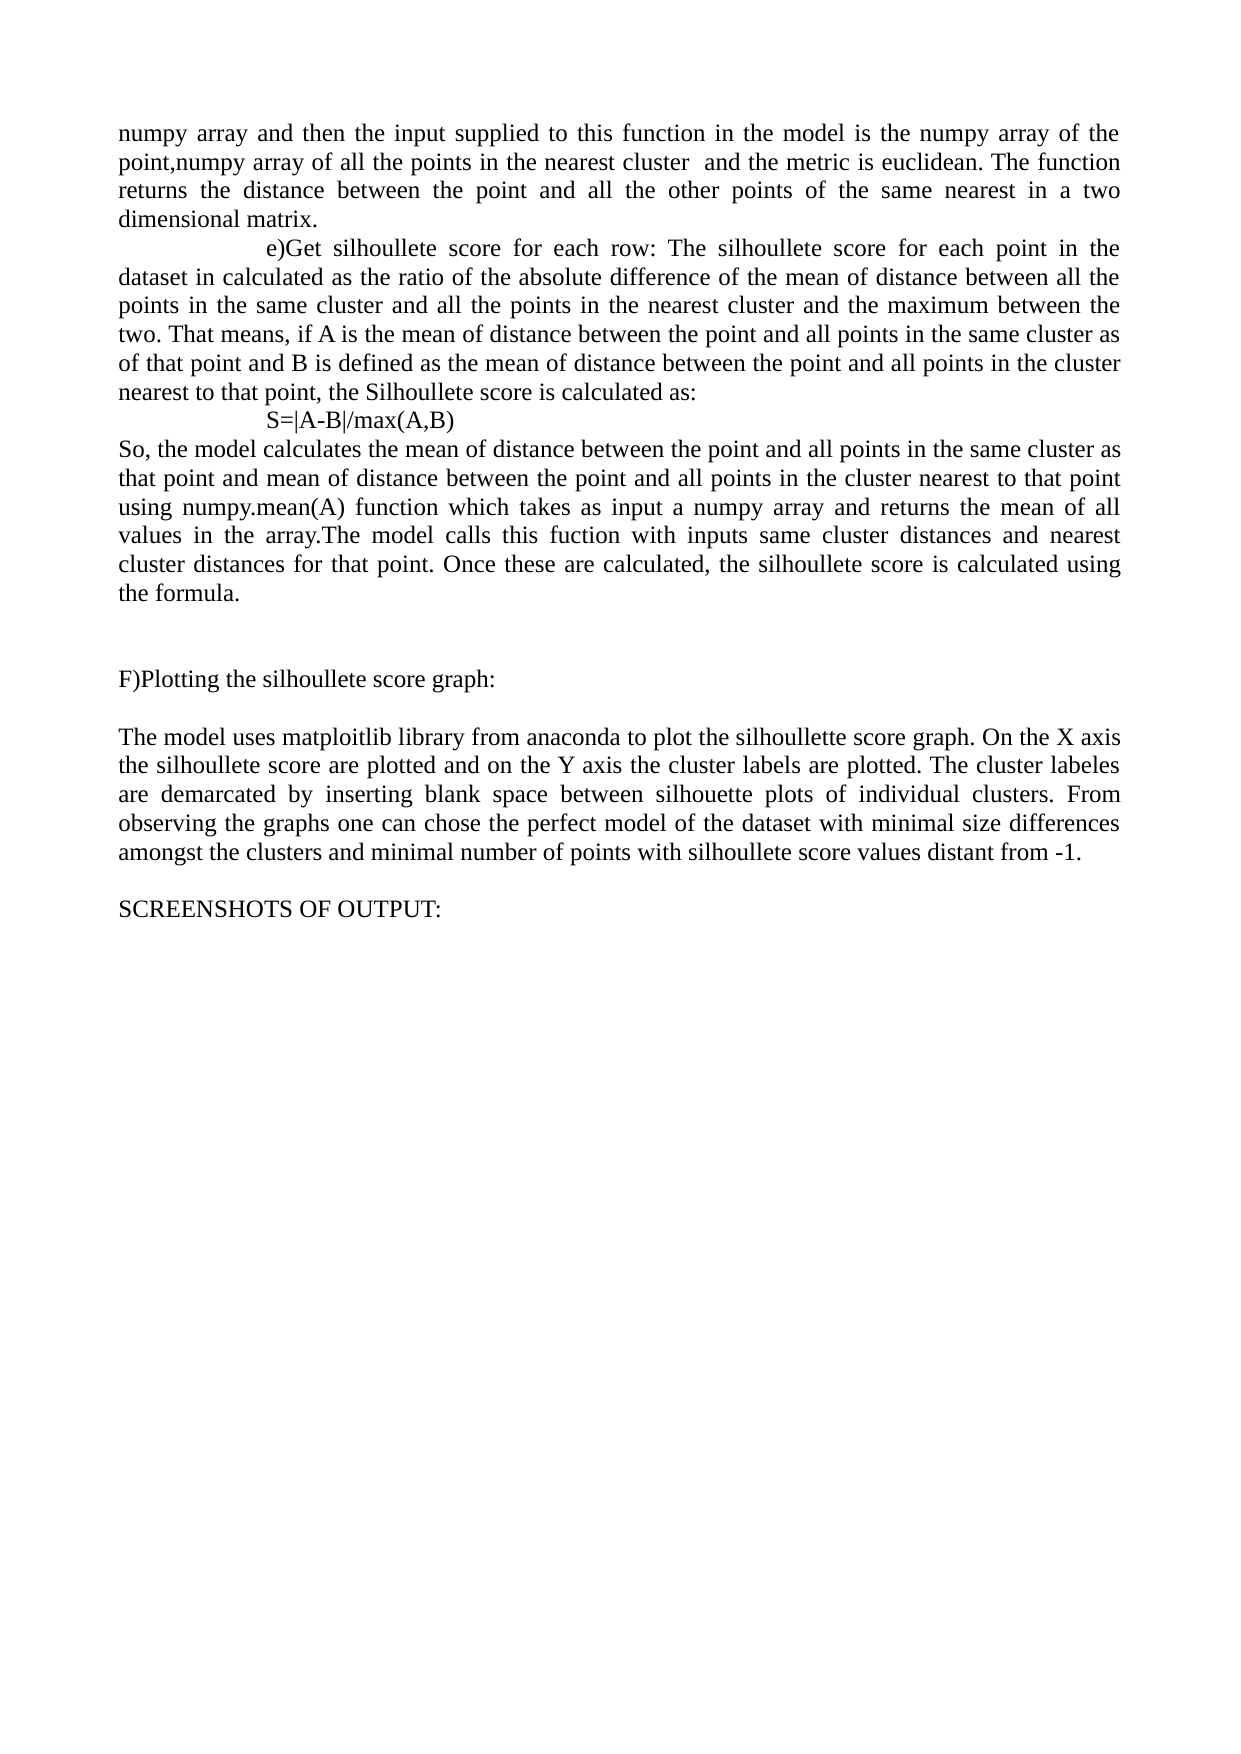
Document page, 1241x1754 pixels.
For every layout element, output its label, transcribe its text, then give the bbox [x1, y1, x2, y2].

text S=|A-B|/max(A,B) [118, 406, 1122, 434]
text SCREENSHOTS OF OUTPUT: [118, 894, 1122, 923]
text F)Plotting the silhoullete score graph: [118, 664, 1122, 693]
text numpy array and then the input supplied to this function in the model is the numpy array of the point,numpy array of all the points in the nearest cluster and the metric is euclidean. The function returns the distance between the point and all the other points of the same nearest in a two dimensional matrix. [118, 118, 1122, 233]
text e)Get silhoullete score for each row: The silhoullete score for each point in the dataset in calculated as the ratio of the absolute difference of the mean of distance between all the points in the same cluster and all the points in the nearest cluster and the maximum between the two. That means, if A is the mean of distance between the point and all points in the same cluster as of that point and B is defined as the mean of distance between the point and all points in the cluster nearest to that point, the Silhoullete score is calculated as: [118, 233, 1122, 406]
text The model uses matploitlib library from anaconda to plot the silhoullette score graph. On the X axis the silhoullete score are plotted and on the Y axis the cluster labels are plotted. The cluster labeles are demarcated by inserting blank space between silhouette plots of individual clusters. From observing the graphs one can chose the perfect model of the dataset with minimal size differences amongst the clusters and minimal number of points with silhoullete score values distant from -1. [118, 722, 1122, 866]
text So, the model calculates the mean of distance between the point and all points in the same cluster as that point and mean of distance between the point and all points in the cluster nearest to that point using numpy.mean(A) function which takes as input a numpy array and returns the mean of all values in the array.The model calls this fuction with inputs same cluster distances and nearest cluster distances for that point. Once these are calculated, the silhoullete score is calculated using the formula. [118, 434, 1122, 607]
